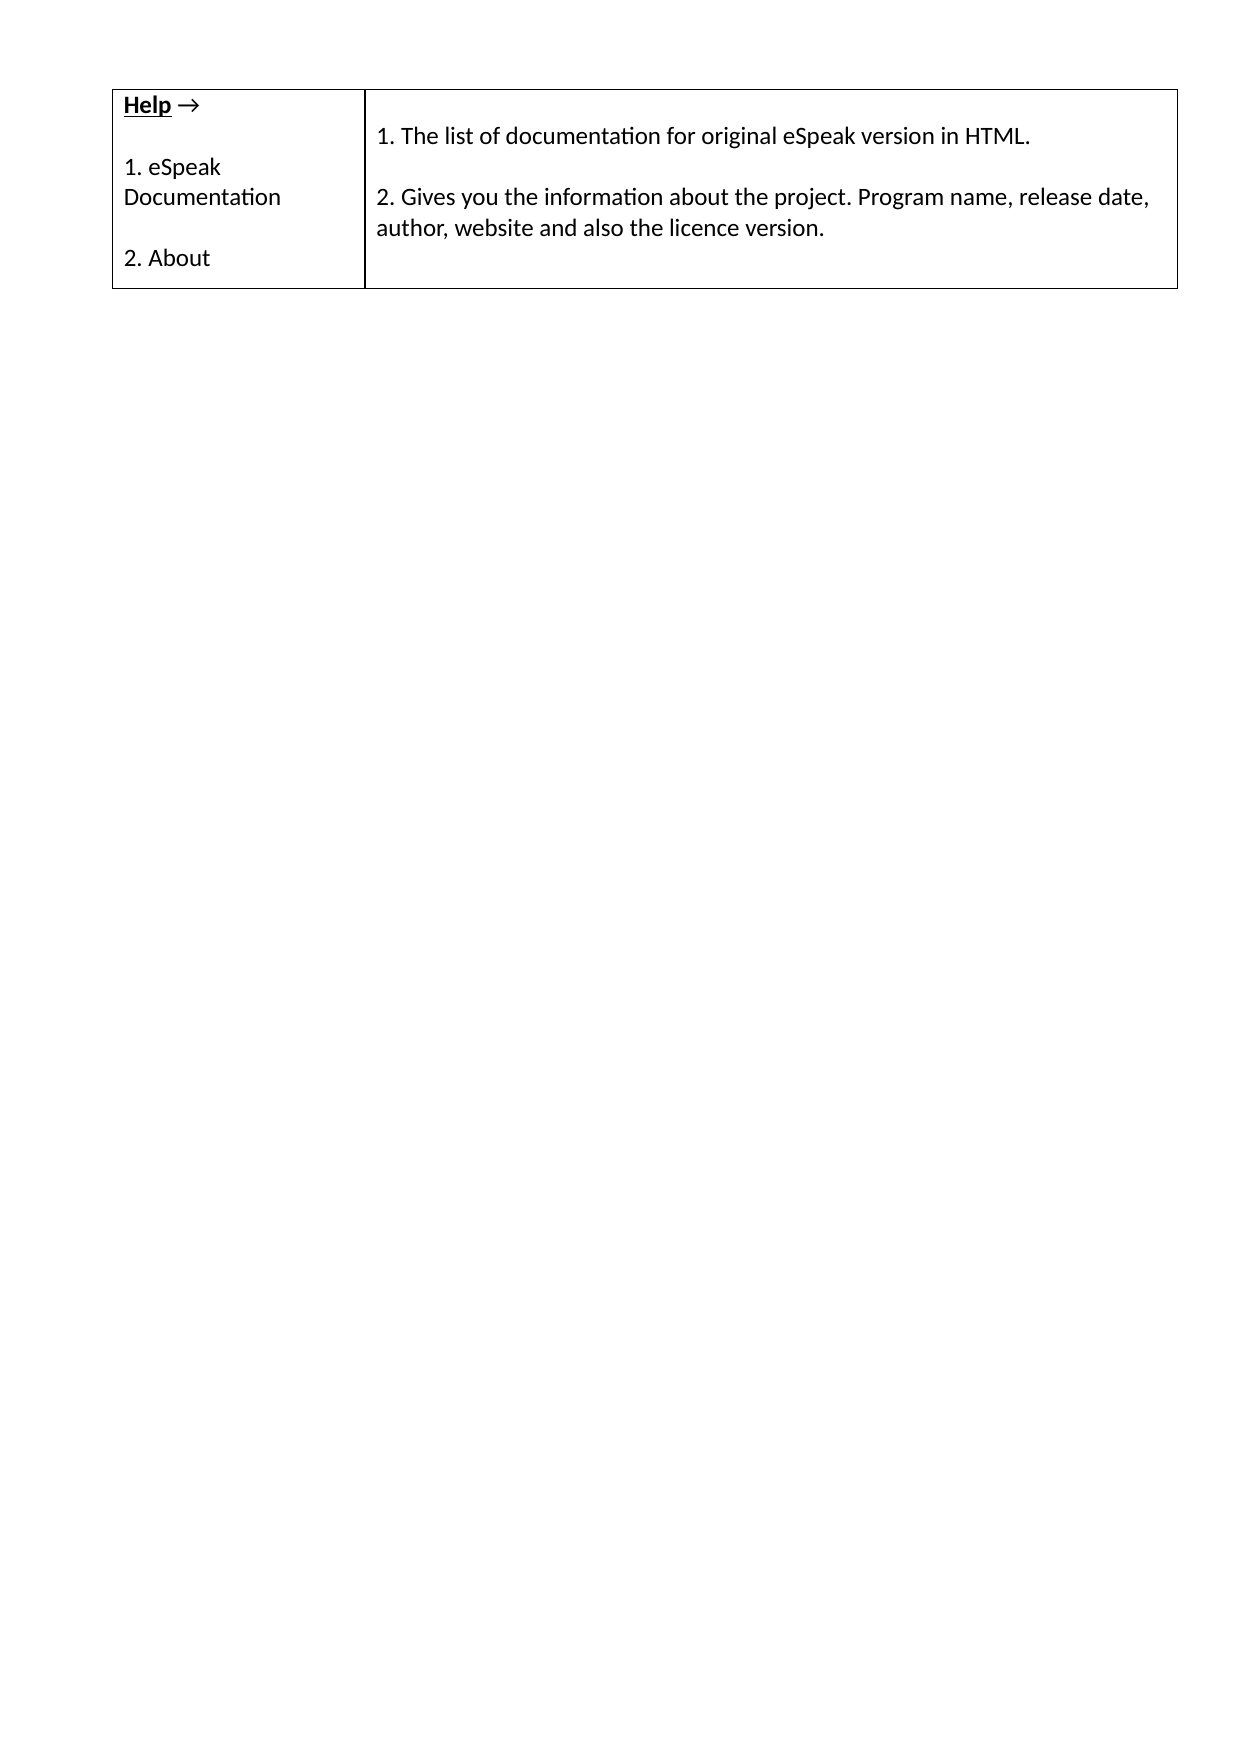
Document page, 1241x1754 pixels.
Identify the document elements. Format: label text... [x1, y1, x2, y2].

table_cell 1. The list of documentation for original eSpeak version in HTML. 2. Gives you the information about the project. Program name, release date, author, website and also the licence version. [366, 90, 1177, 288]
table_cell Help → 1. eSpeak Documentation 2. About [113, 90, 364, 288]
